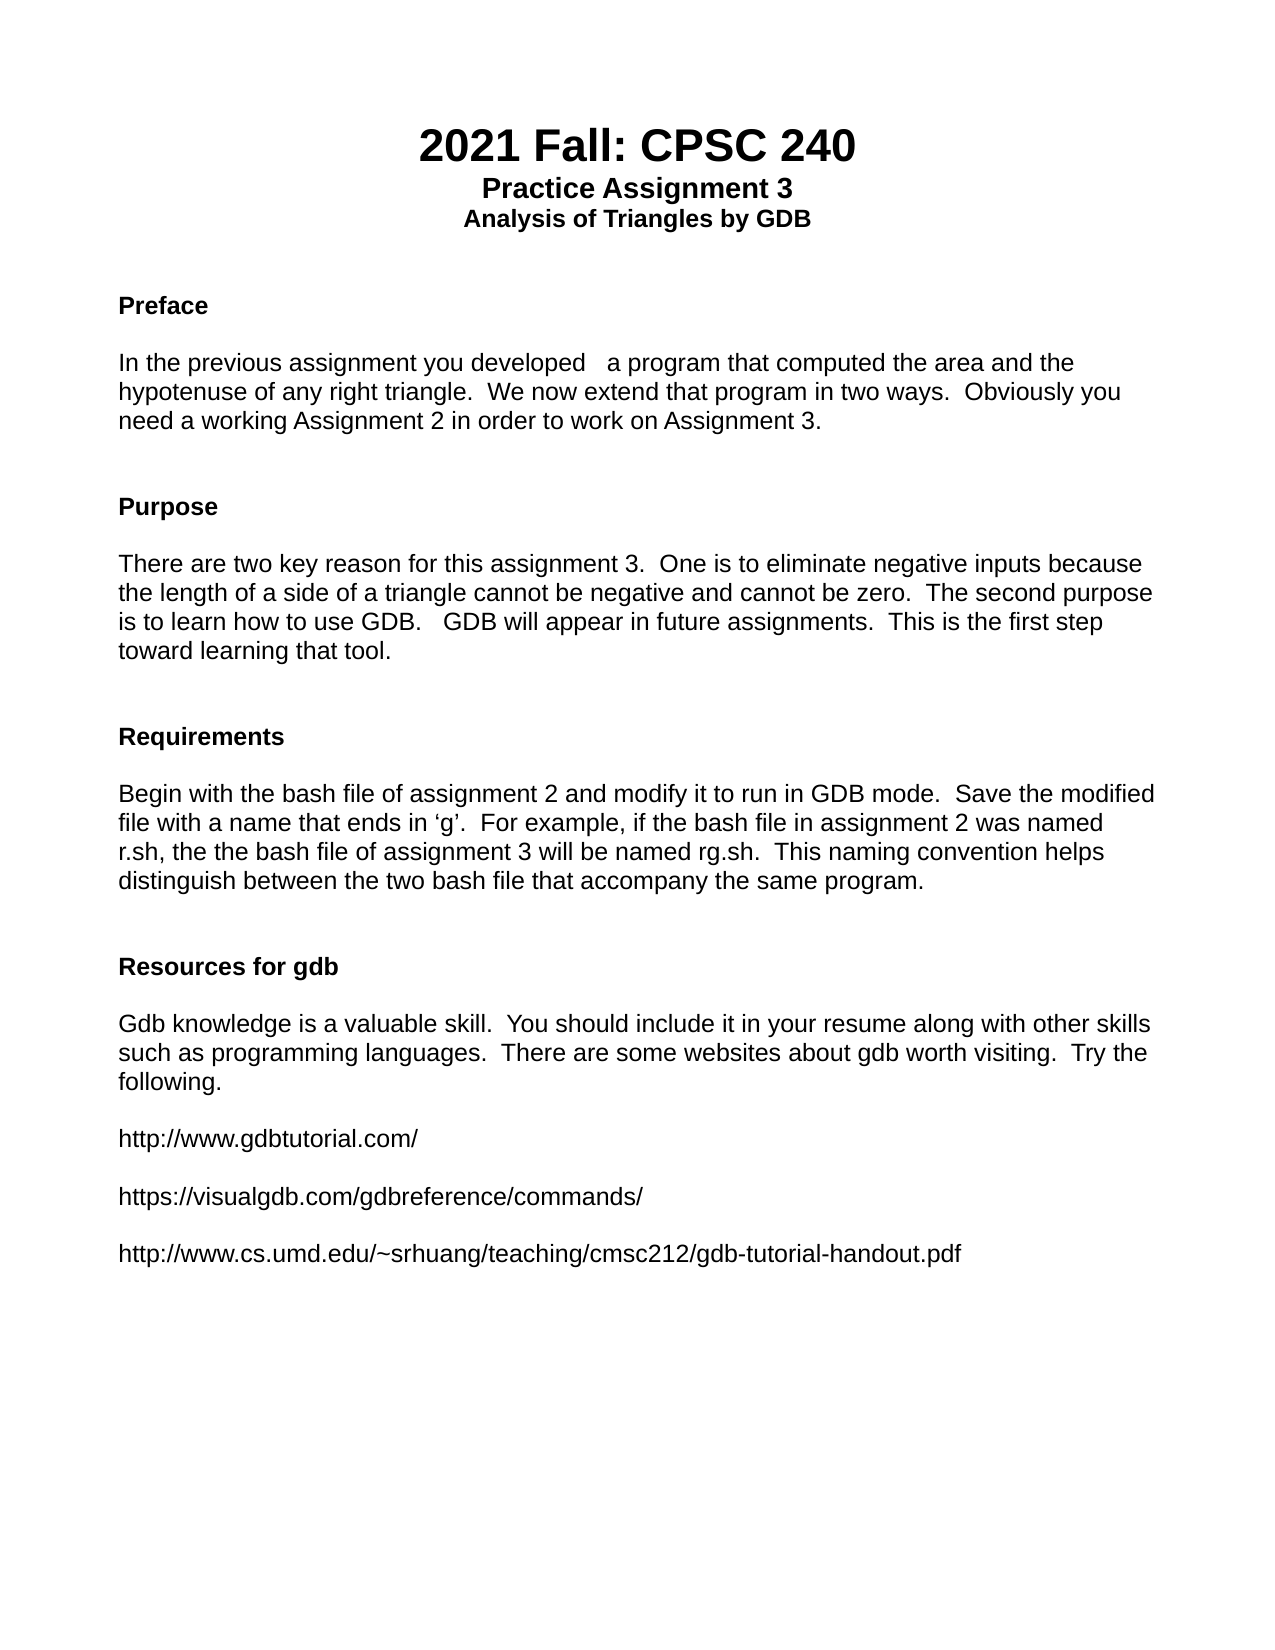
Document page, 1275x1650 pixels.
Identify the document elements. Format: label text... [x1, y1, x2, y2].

text Resources for gdb [118, 952, 1157, 981]
text Preface [118, 291, 1157, 319]
text Begin with the bash file of assignment 2 and modify it to run in GDB mode. Save the modified file with a name that ends in ‘g’. For example, if the bash file in assignment 2 was named r.sh, the the bash file of assignment 3 will be named rg.sh. This naming convention helps distinguish between the two bash file that accompany the same program. [118, 779, 1157, 894]
text http://www.gdbtutorial.com/ [118, 1124, 1157, 1153]
text Purpose [118, 492, 1157, 521]
text In the previous assignment you developed a program that computed the area and the hypotenuse of any right triangle. We now extend that program in two ways. Obviously you need a working Assignment 2 in order to work on Assignment 3. [118, 348, 1157, 434]
text Requirements [118, 722, 1157, 751]
text http://www.cs.umd.edu/~srhuang/teaching/cmsc212/gdb-tutorial-handout.pdf [118, 1239, 1157, 1268]
text https://visualgdb.com/gdbreference/commands/ [118, 1182, 1157, 1211]
text Gdb knowledge is a valuable skill. You should include it in your resume along with other skills such as programming languages. There are some websites about gdb worth visiting. Try the following. [118, 1009, 1157, 1096]
text Practice Assignment 3 [118, 171, 1157, 204]
text Analysis of Triangles by GDB [118, 204, 1157, 233]
text There are two key reason for this assignment 3. One is to eliminate negative inputs because the length of a side of a triangle cannot be negative and cannot be zero. The second purpose is to learn how to use GDB. GDB will appear in future assignments. This is the first step toward learning that tool. [118, 549, 1157, 664]
text 2021 Fall: CPSC 240 [118, 118, 1157, 171]
